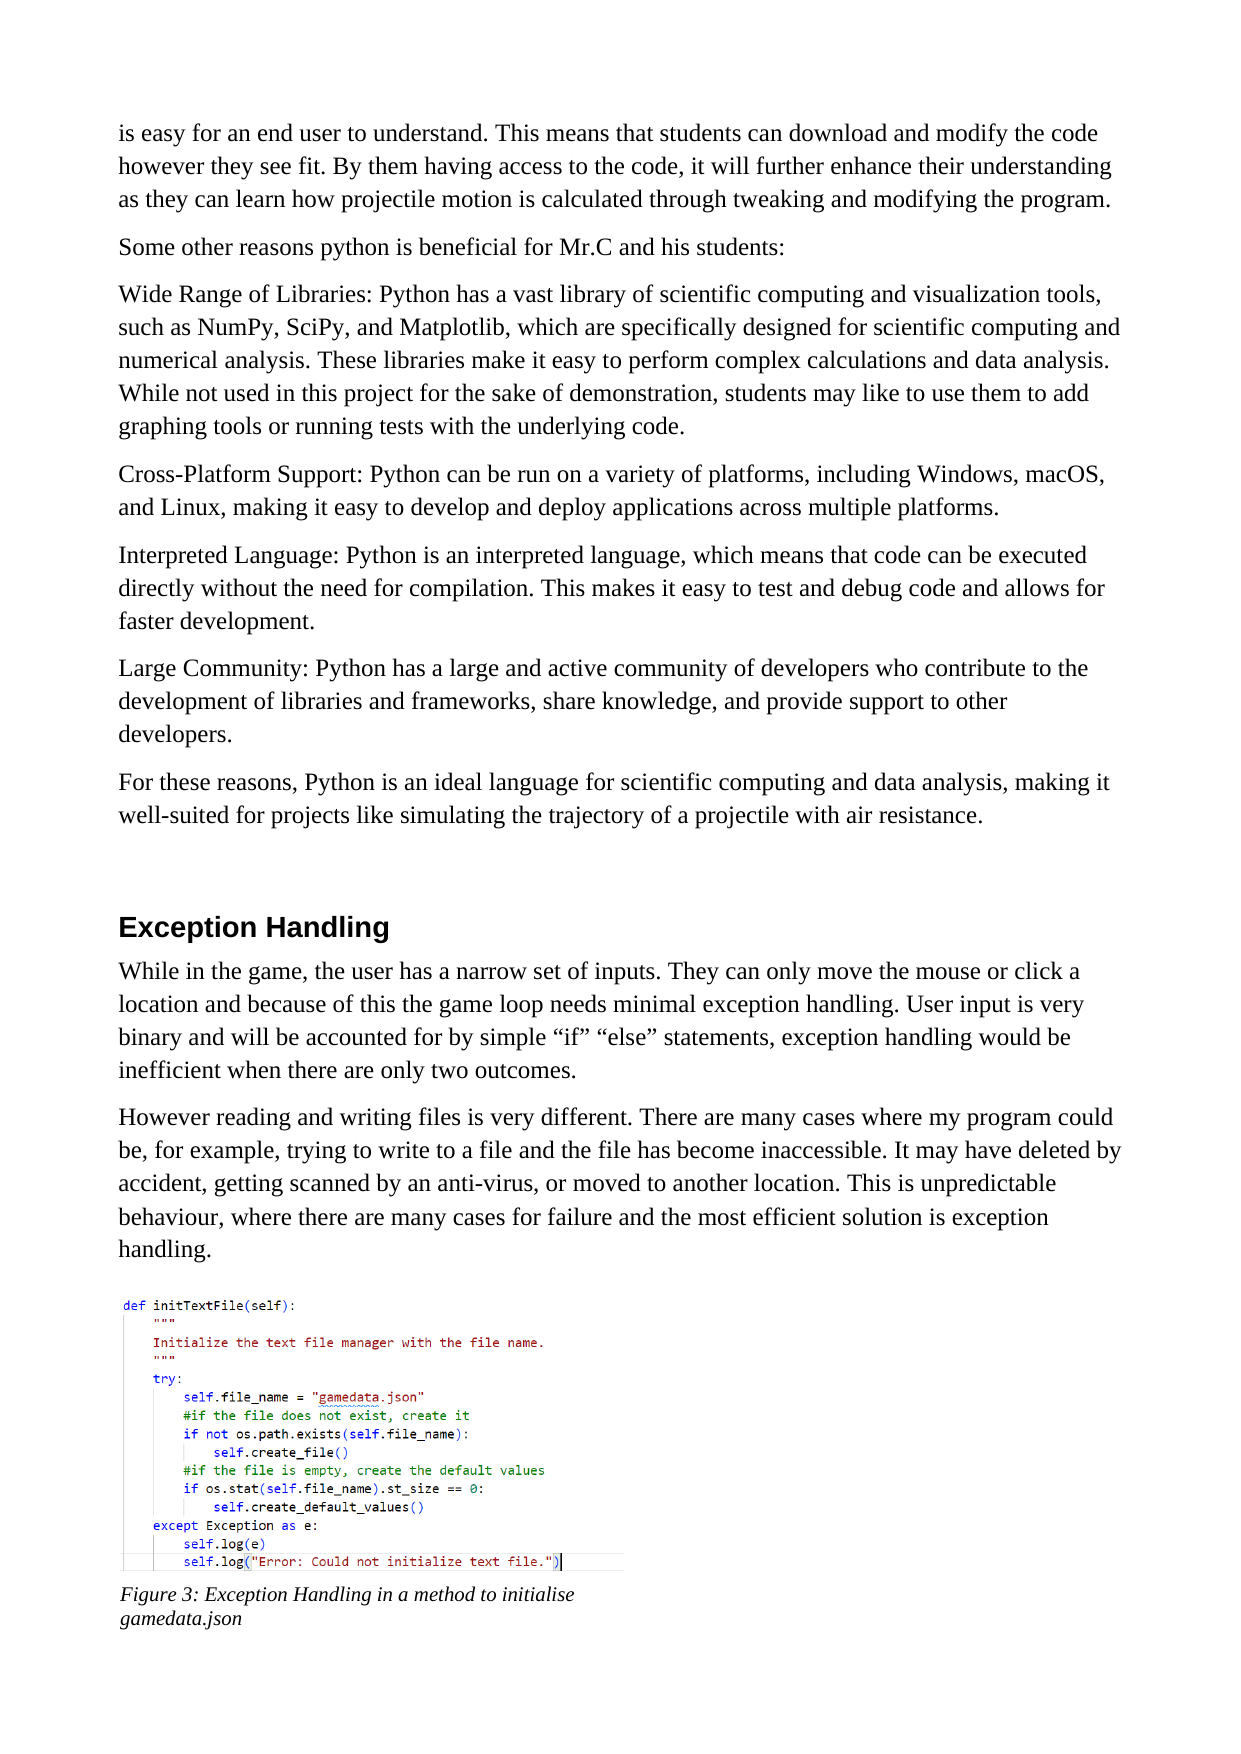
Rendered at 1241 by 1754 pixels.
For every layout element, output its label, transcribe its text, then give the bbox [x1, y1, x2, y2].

text However reading and writing files is very different. There are many cases where my program could be, for example, trying to write to a file and the file has become inaccessible. It may have deleted by accident, getting scanned by an anti-virus, or moved to another location. This is unpredictable behaviour, where there are many cases for failure and the most efficient solution is exception handling. [118, 1102, 1122, 1263]
text Some other reasons python is beneficial for Mr.C and his students: [118, 232, 1122, 261]
text Large Community: Python has a large and active community of developers who contribute to the development of libraries and frameworks, share knowledge, and provide support to other developers. [118, 653, 1122, 748]
text While in the game, the user has a narrow set of inputs. They can only move the mouse or click a location and because of this the game loop needs minimal exception handling. User input is very binary and will be accounted for by simple “if” “else” statements, exception handling would be inefficient when there are only two outcomes. [118, 956, 1122, 1084]
text Wide Range of Libraries: Python has a vast library of scientific computing and visualization tools, such as NumPy, SciPy, and Matplotlib, which are specifically designed for scientific computing and numerical analysis. These libraries make it easy to perform complex calculations and data analysis. While not used in this project for the sake of demonstration, students may like to use them to add graphing tools or running tests with the underlying code. [118, 279, 1122, 440]
subtitle Exception Handling [118, 910, 1122, 943]
text For these reasons, Python is an ideal language for scientific computing and data analysis, making it well-suited for projects like simulating the trajectory of a projectile with air resistance. [118, 767, 1122, 829]
text Interpreted Language: Python is an interpreted language, which means that code can be executed directly without the need for compilation. This makes it easy to test and debug code and allows for faster development. [118, 540, 1122, 634]
text is easy for an end user to understand. This means that students can download and modify the code however they see fit. By them having access to the code, it will further enhance their understanding as they can learn how projectile motion is calculated through tweaking and modifying the program. [118, 118, 1122, 213]
text Cross-Platform Support: Python can be run on a variety of platforms, including Windows, macOS, and Linux, making it easy to develop and deploy applications across multiple platforms. [118, 459, 1122, 521]
text Figure 3: Exception Handling in a method to initialise gamedata.json [120, 1583, 624, 1630]
picture [120, 1294, 625, 1583]
